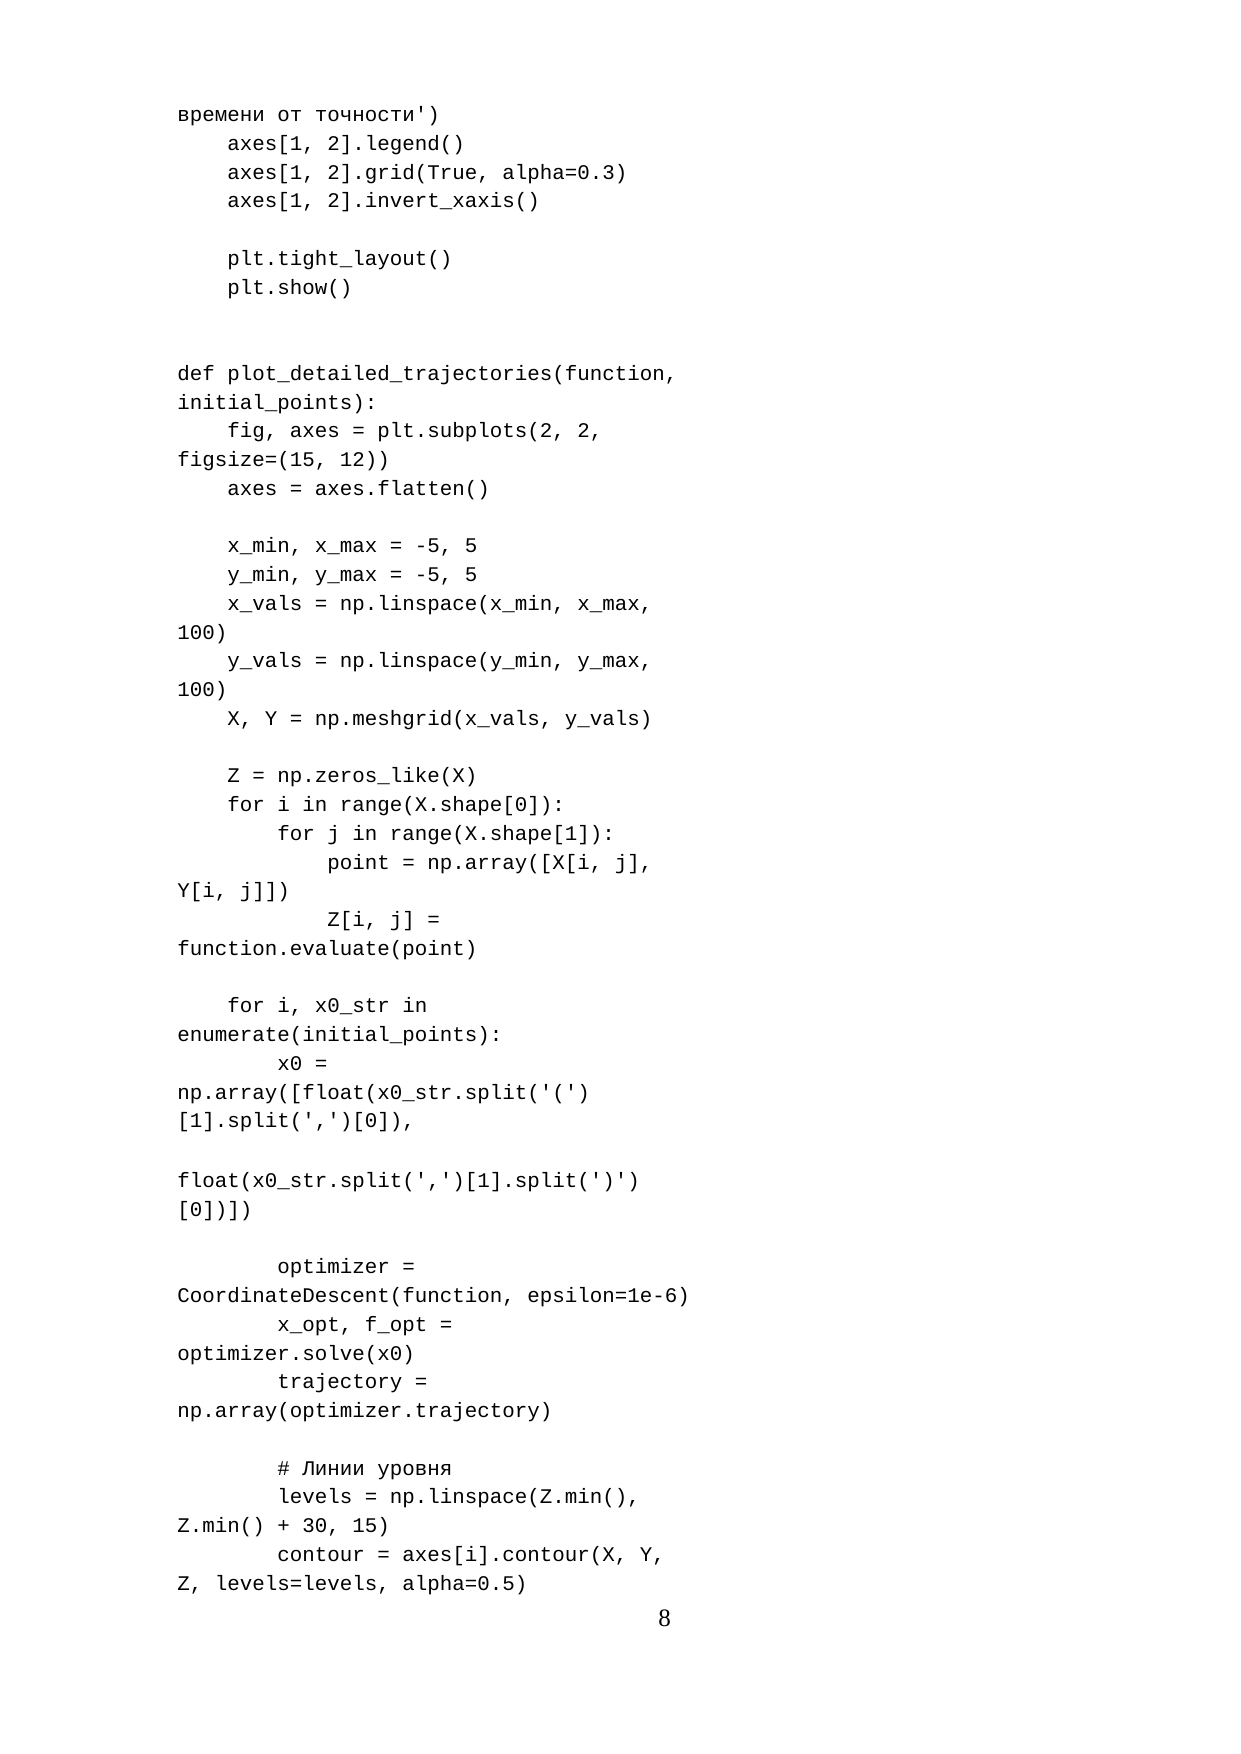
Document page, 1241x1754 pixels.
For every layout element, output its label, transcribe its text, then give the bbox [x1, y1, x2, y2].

text времени от точности') axes[1, 2].legend() axes[1, 2].grid(True, alpha=0.3) axes[1, 2].invert_xaxis() plt.tight_layout() plt.show() def plot_detailed_trajectories(function, initial_points): fig, axes = plt.subplots(2, 2, figsize=(15, 12)) axes = axes.flatten() x_min, x_max = -5, 5 y_min, y_max = -5, 5 x_vals = np.linspace(x_min, x_max, 100) y_vals = np.linspace(y_min, y_max, 100) X, Y = np.meshgrid(x_vals, y_vals) Z = np.zeros_like(X) for i in range(X.shape[0]): for j in range(X.shape[1]): point = np.array([X[i, j], Y[i, j]]) Z[i, j] = function.evaluate(point) for i, x0_str in enumerate(initial_points): x0 = np.array([float(x0_str.split('(')[1].split(',')[0]), float(x0_str.split(',')[1].split(')')[0])]) optimizer = CoordinateDescent(function, epsilon=1e-6) x_opt, f_opt = optimizer.solve(x0) trajectory = np.array(optimizer.trajectory) # Линии уровня levels = np.linspace(Z.min(), Z.min() + 30, 15) contour = axes[i].contour(X, Y, Z, levels=levels, alpha=0.5) [177, 104, 693, 1596]
